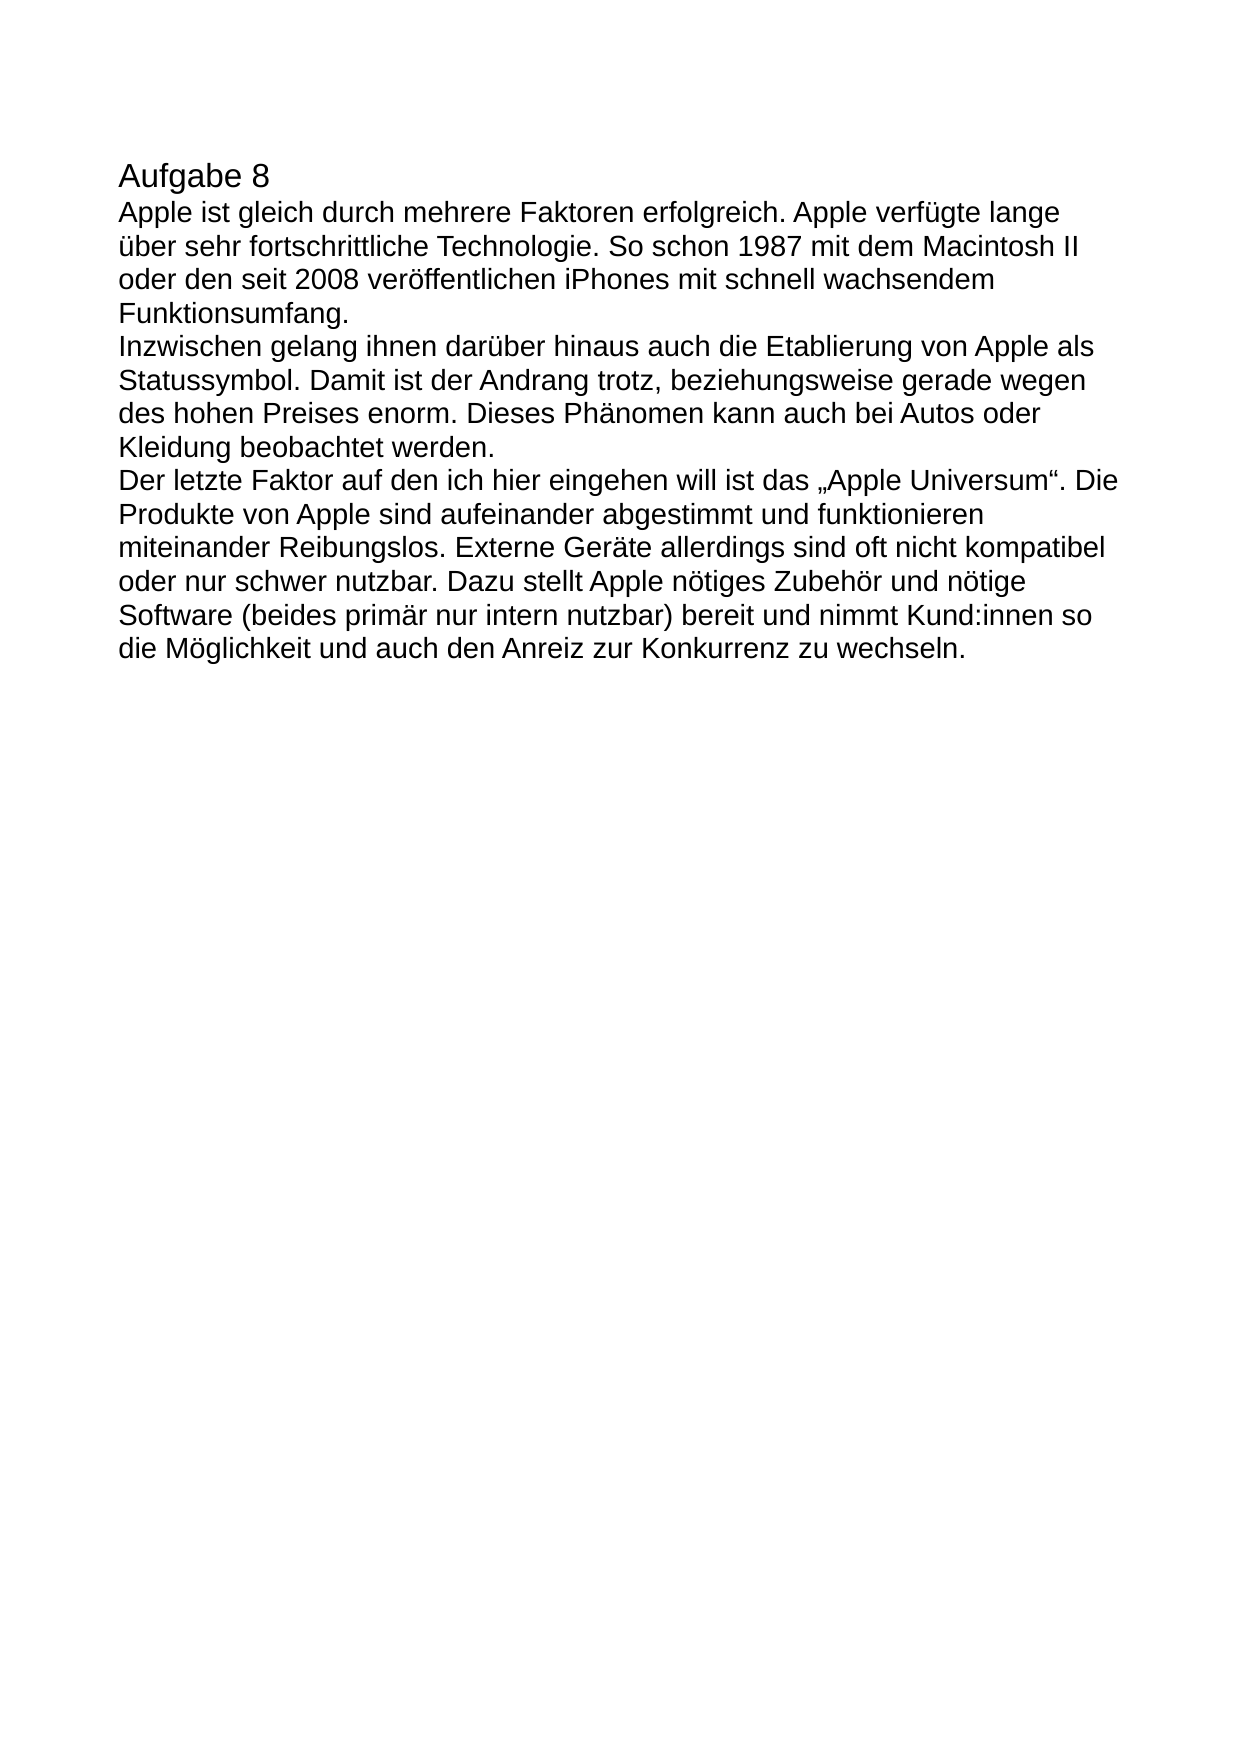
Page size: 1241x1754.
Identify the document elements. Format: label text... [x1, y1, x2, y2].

text Apple ist gleich durch mehrere Faktoren erfolgreich. Apple verfügte lange über sehr fortschrittliche Technologie. So schon 1987 mit dem Macintosh II oder den seit 2008 veröffentlichen iPhones mit schnell wachsendem Funktionsumfang. [118, 195, 1122, 329]
text Aufgabe 8 [118, 157, 1122, 195]
text Inzwischen gelang ihnen darüber hinaus auch die Etablierung von Apple als Statussymbol. Damit ist der Andrang trotz, beziehungsweise gerade wegen des hohen Preises enorm. Dieses Phänomen kann auch bei Autos oder Kleidung beobachtet werden. [118, 329, 1122, 463]
text Der letzte Faktor auf den ich hier eingehen will ist das „Apple Universum“. Die Produkte von Apple sind aufeinander abgestimmt und funktionieren miteinander Reibungslos. Externe Geräte allerdings sind oft nicht kompatibel oder nur schwer nutzbar. Dazu stellt Apple nötiges Zubehör und nötige Software (beides primär nur intern nutzbar) bereit und nimmt Kund:innen so die Möglichkeit und auch den Anreiz zur Konkurrenz zu wechseln. [118, 463, 1122, 664]
